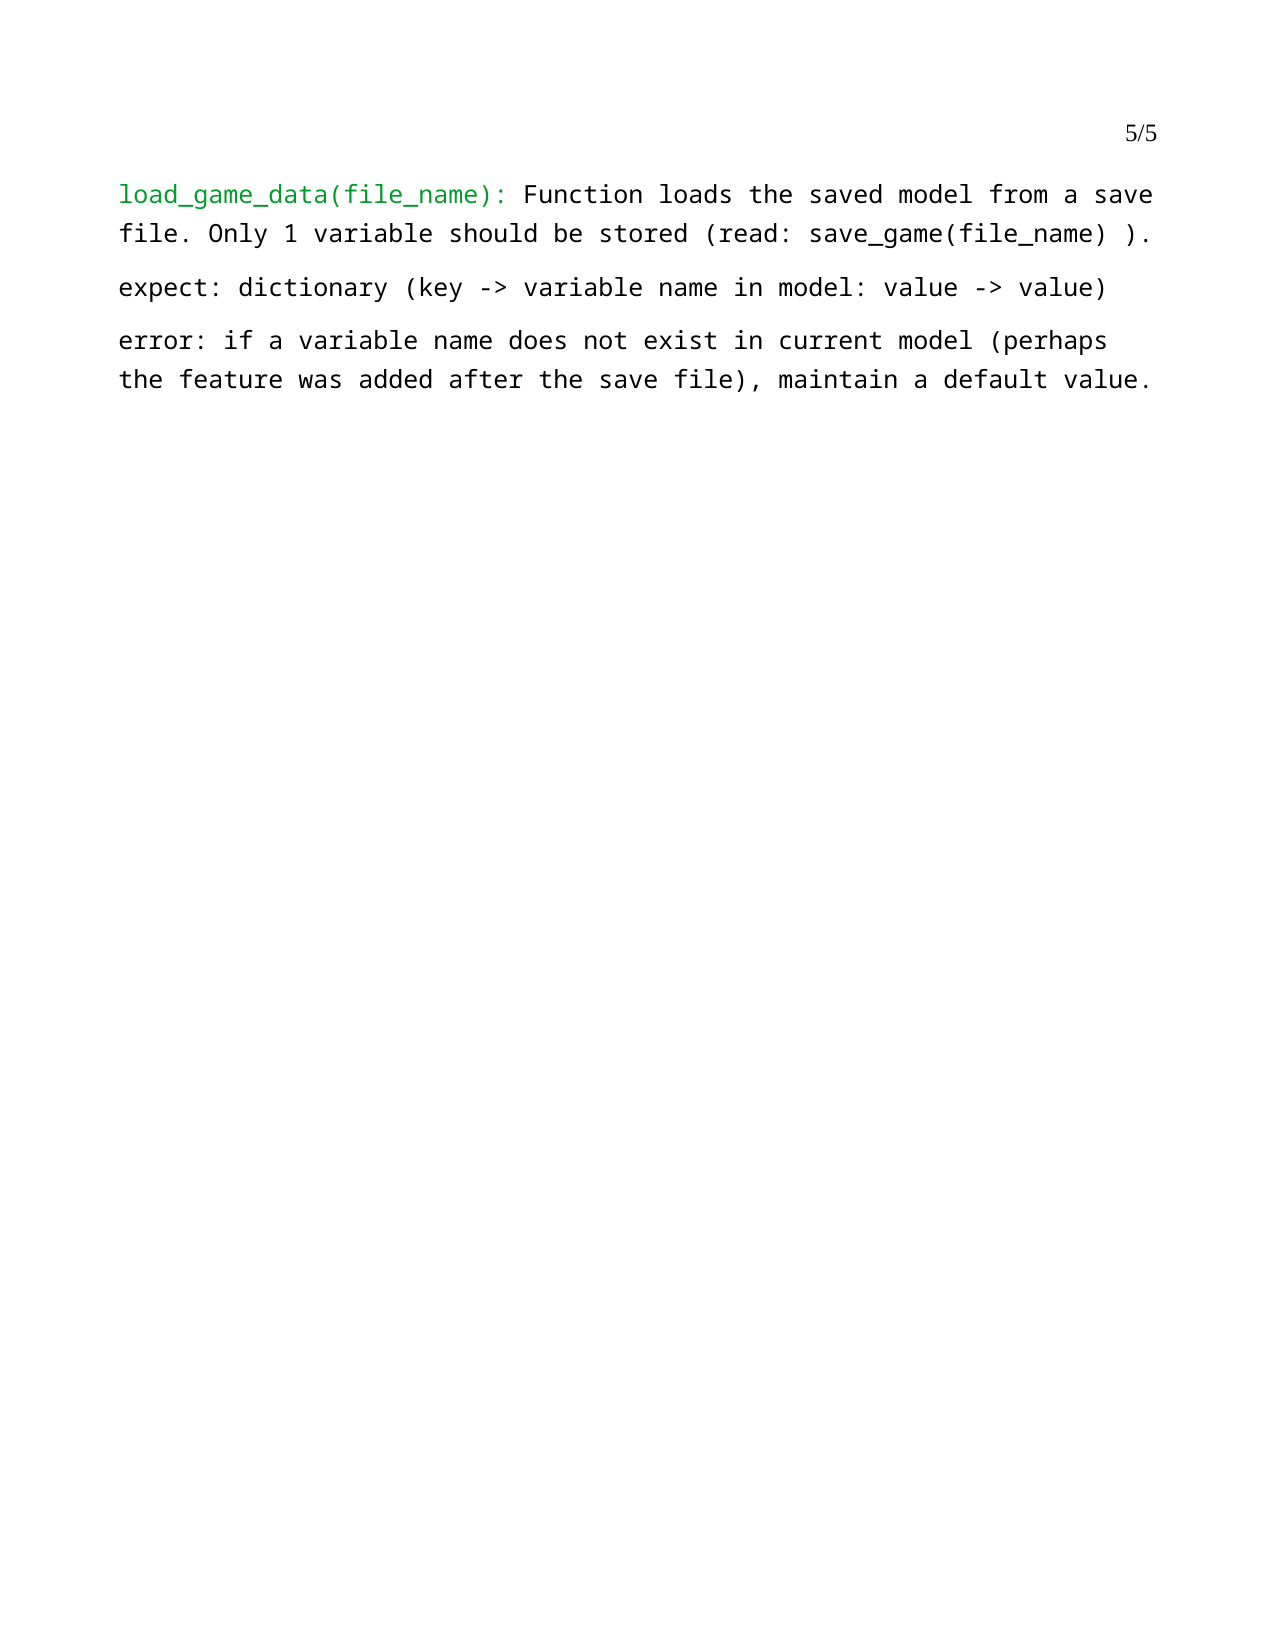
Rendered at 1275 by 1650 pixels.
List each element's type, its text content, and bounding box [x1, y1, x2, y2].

text expect: dictionary (key -> variable name in model: value -> value) [118, 269, 1157, 303]
text load_game_data(file_name): Function loads the saved model from a save file. Only 1 variable should be stored (read: save_game(file_name) ). [118, 176, 1157, 249]
text error: if a variable name does not exist in current model (perhaps the feature was added after the save file), maintain a default value. [118, 323, 1157, 396]
